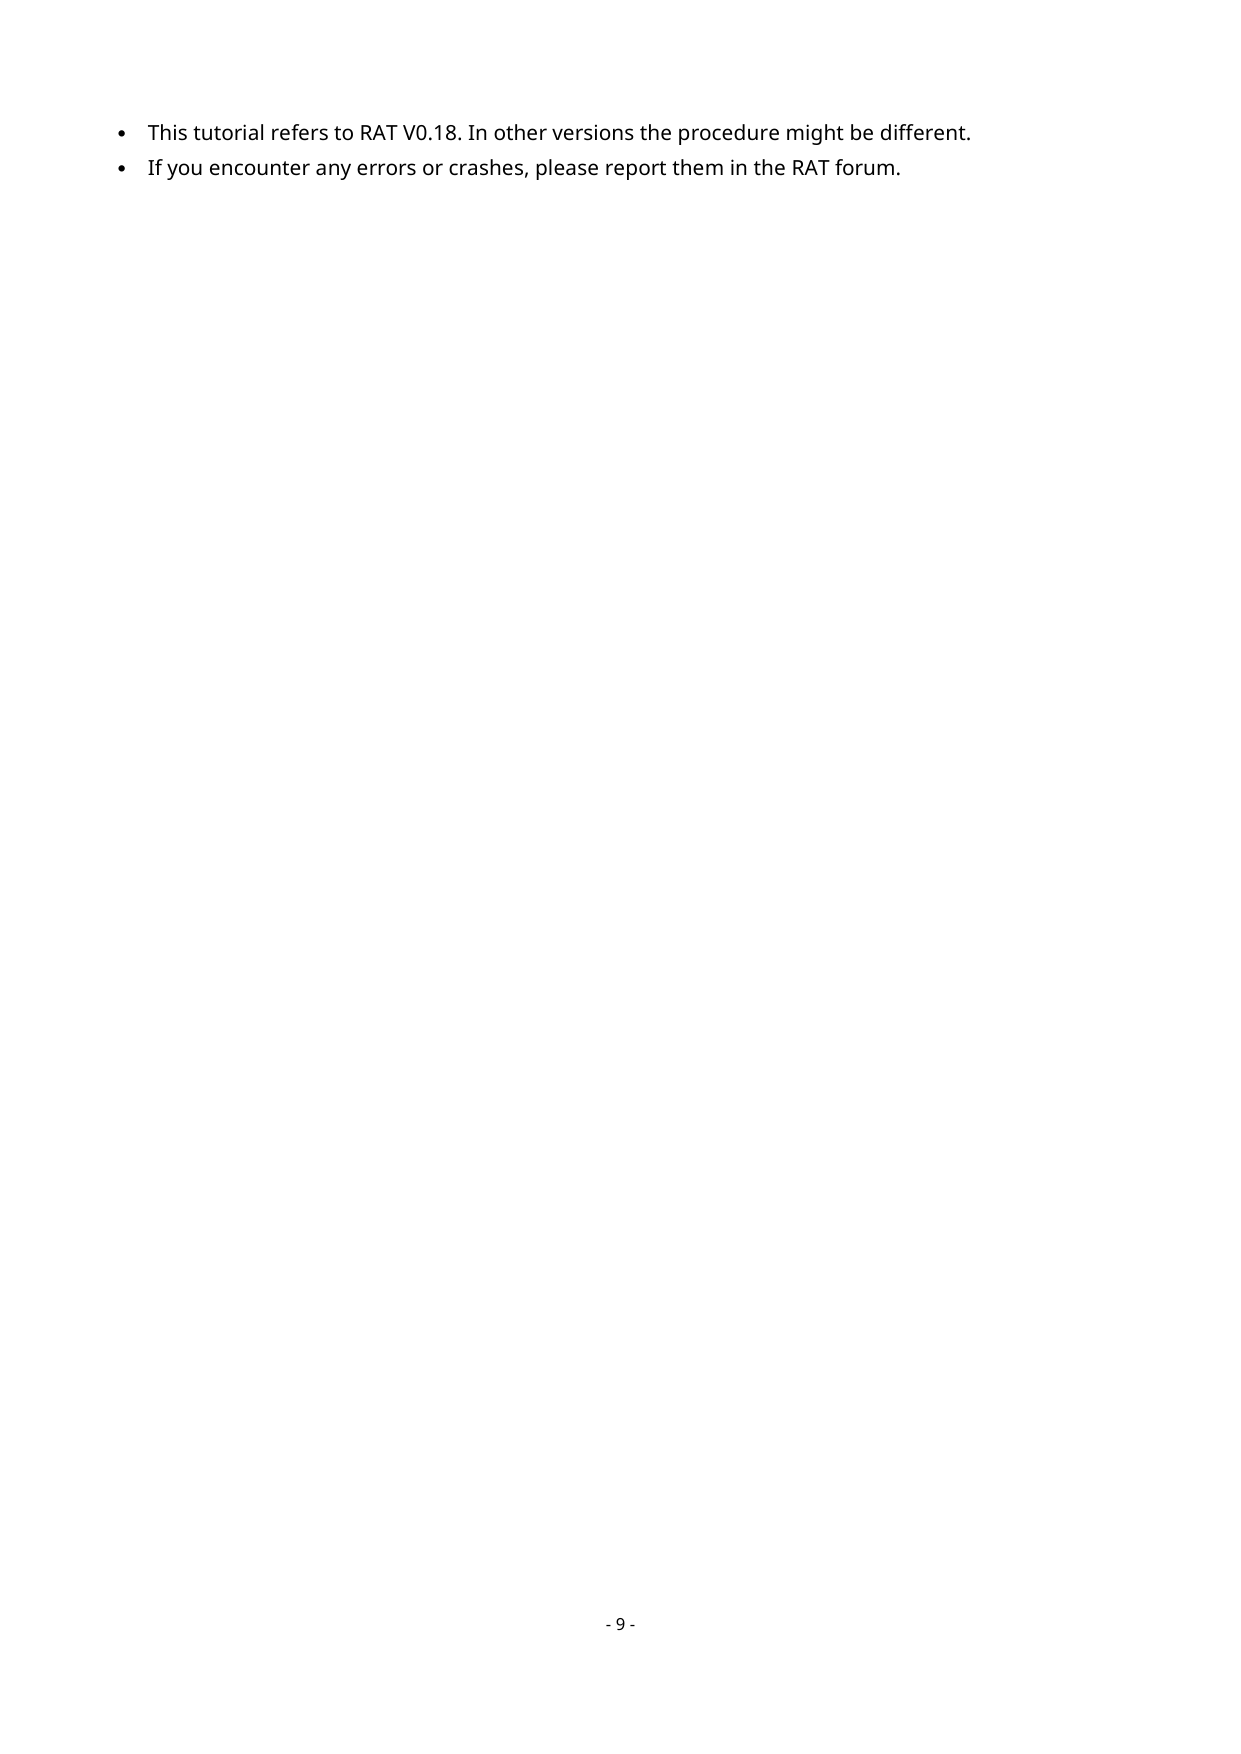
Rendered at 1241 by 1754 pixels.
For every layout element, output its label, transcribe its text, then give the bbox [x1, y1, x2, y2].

list If you encounter any errors or crashes, please report them in the RAT forum. [118, 153, 1123, 181]
list This tutorial refers to RAT V0.18. In other versions the procedure might be different. [118, 118, 1123, 147]
